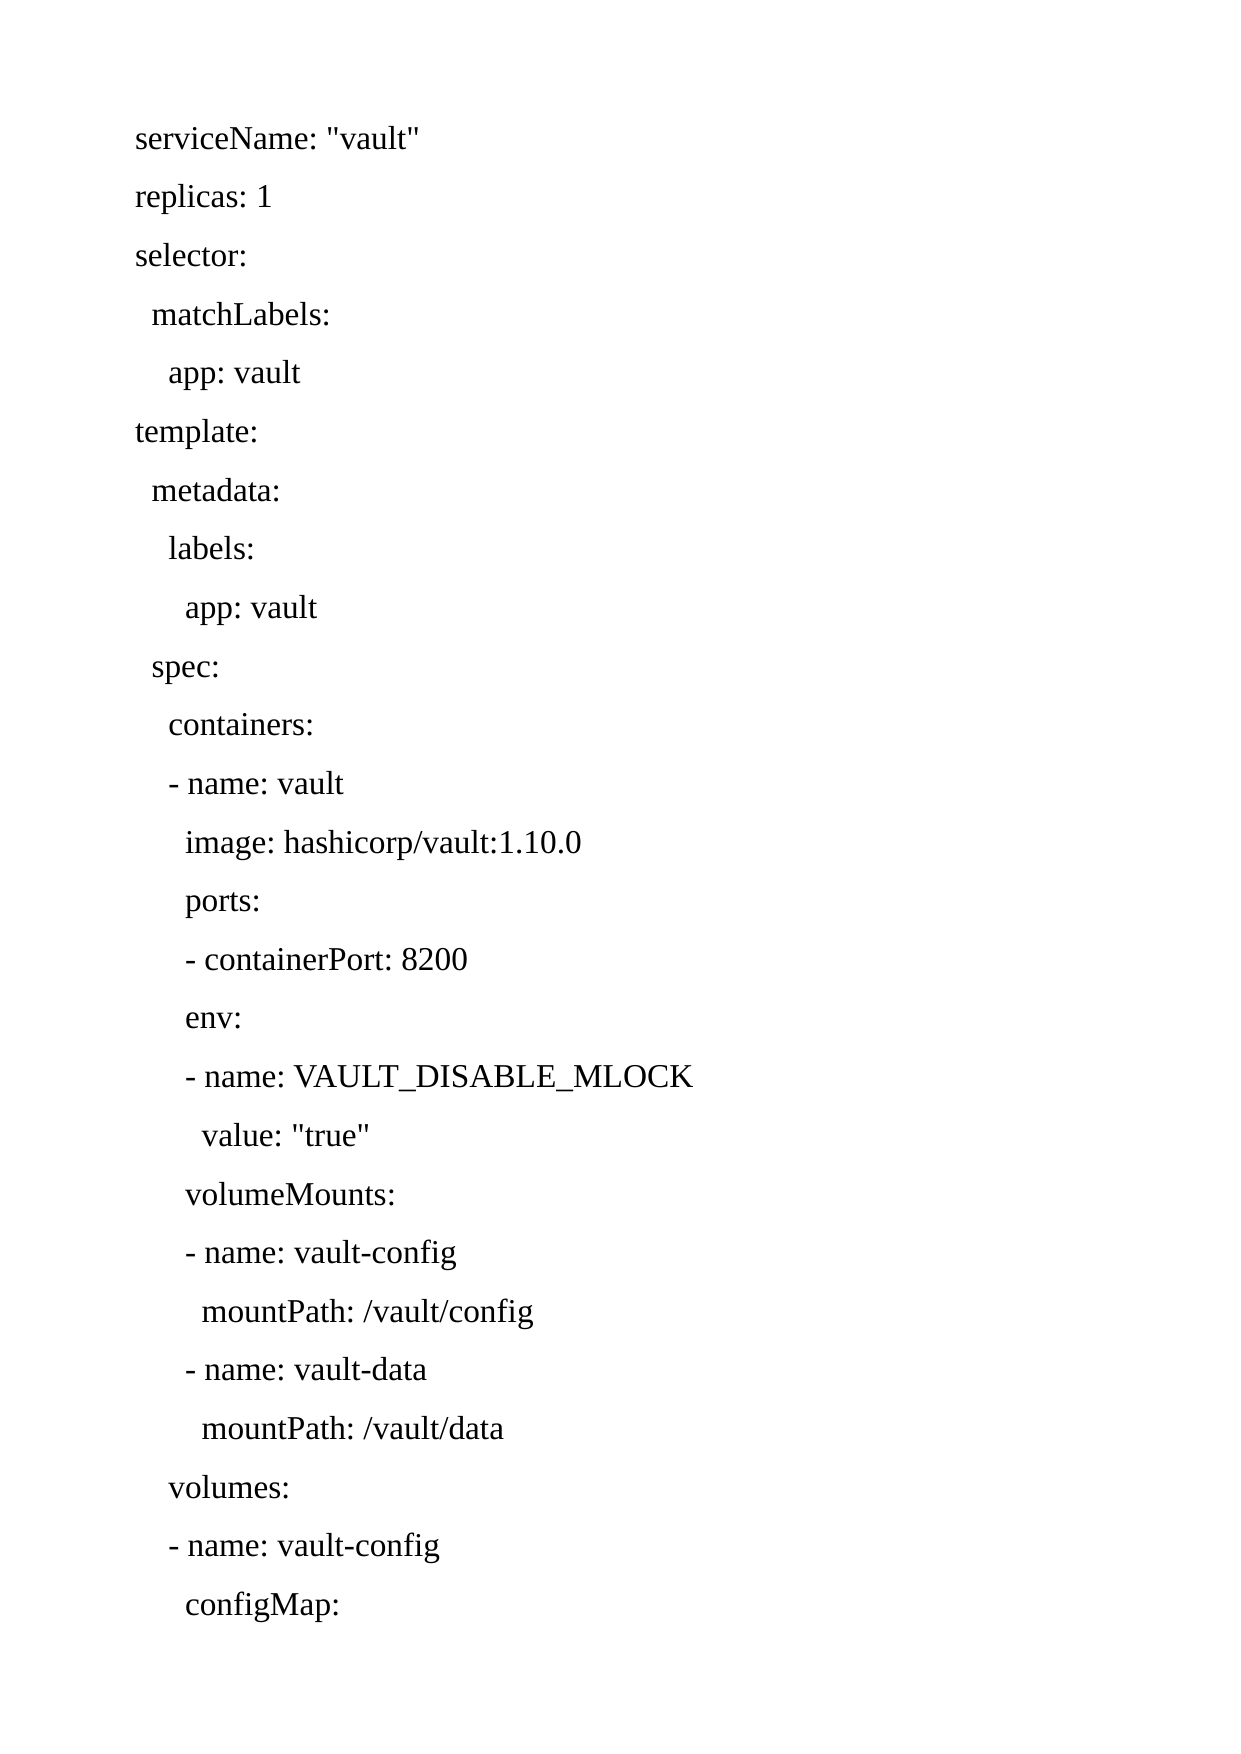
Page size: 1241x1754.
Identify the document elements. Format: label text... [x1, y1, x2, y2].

text configMap: [118, 1584, 1122, 1623]
text - name: vault [118, 763, 1122, 802]
text - containerPort: 8200 [118, 939, 1122, 977]
text volumeMounts: [118, 1174, 1122, 1212]
text replicas: 1 [118, 177, 1122, 215]
text - name: VAULT_DISABLE_MLOCK [118, 1056, 1122, 1095]
text app: vault [118, 587, 1122, 626]
text template: [118, 411, 1122, 450]
text serviceName: "vault" [118, 118, 1122, 156]
text env: [118, 998, 1122, 1036]
text metadata: [118, 470, 1122, 508]
text matchLabels: [118, 294, 1122, 332]
text - name: vault-config [118, 1526, 1122, 1564]
text mountPath: /vault/config [118, 1291, 1122, 1329]
text - name: vault-config [118, 1232, 1122, 1271]
text app: vault [118, 353, 1122, 391]
text image: hashicorp/vault:1.10.0 [118, 822, 1122, 860]
text value: "true" [118, 1115, 1122, 1153]
text mountPath: /vault/data [118, 1408, 1122, 1447]
text volumes: [118, 1467, 1122, 1505]
text selector: [118, 235, 1122, 274]
text - name: vault-data [118, 1350, 1122, 1388]
text ports: [118, 881, 1122, 919]
text labels: [118, 529, 1122, 567]
text containers: [118, 704, 1122, 743]
text spec: [118, 646, 1122, 684]
